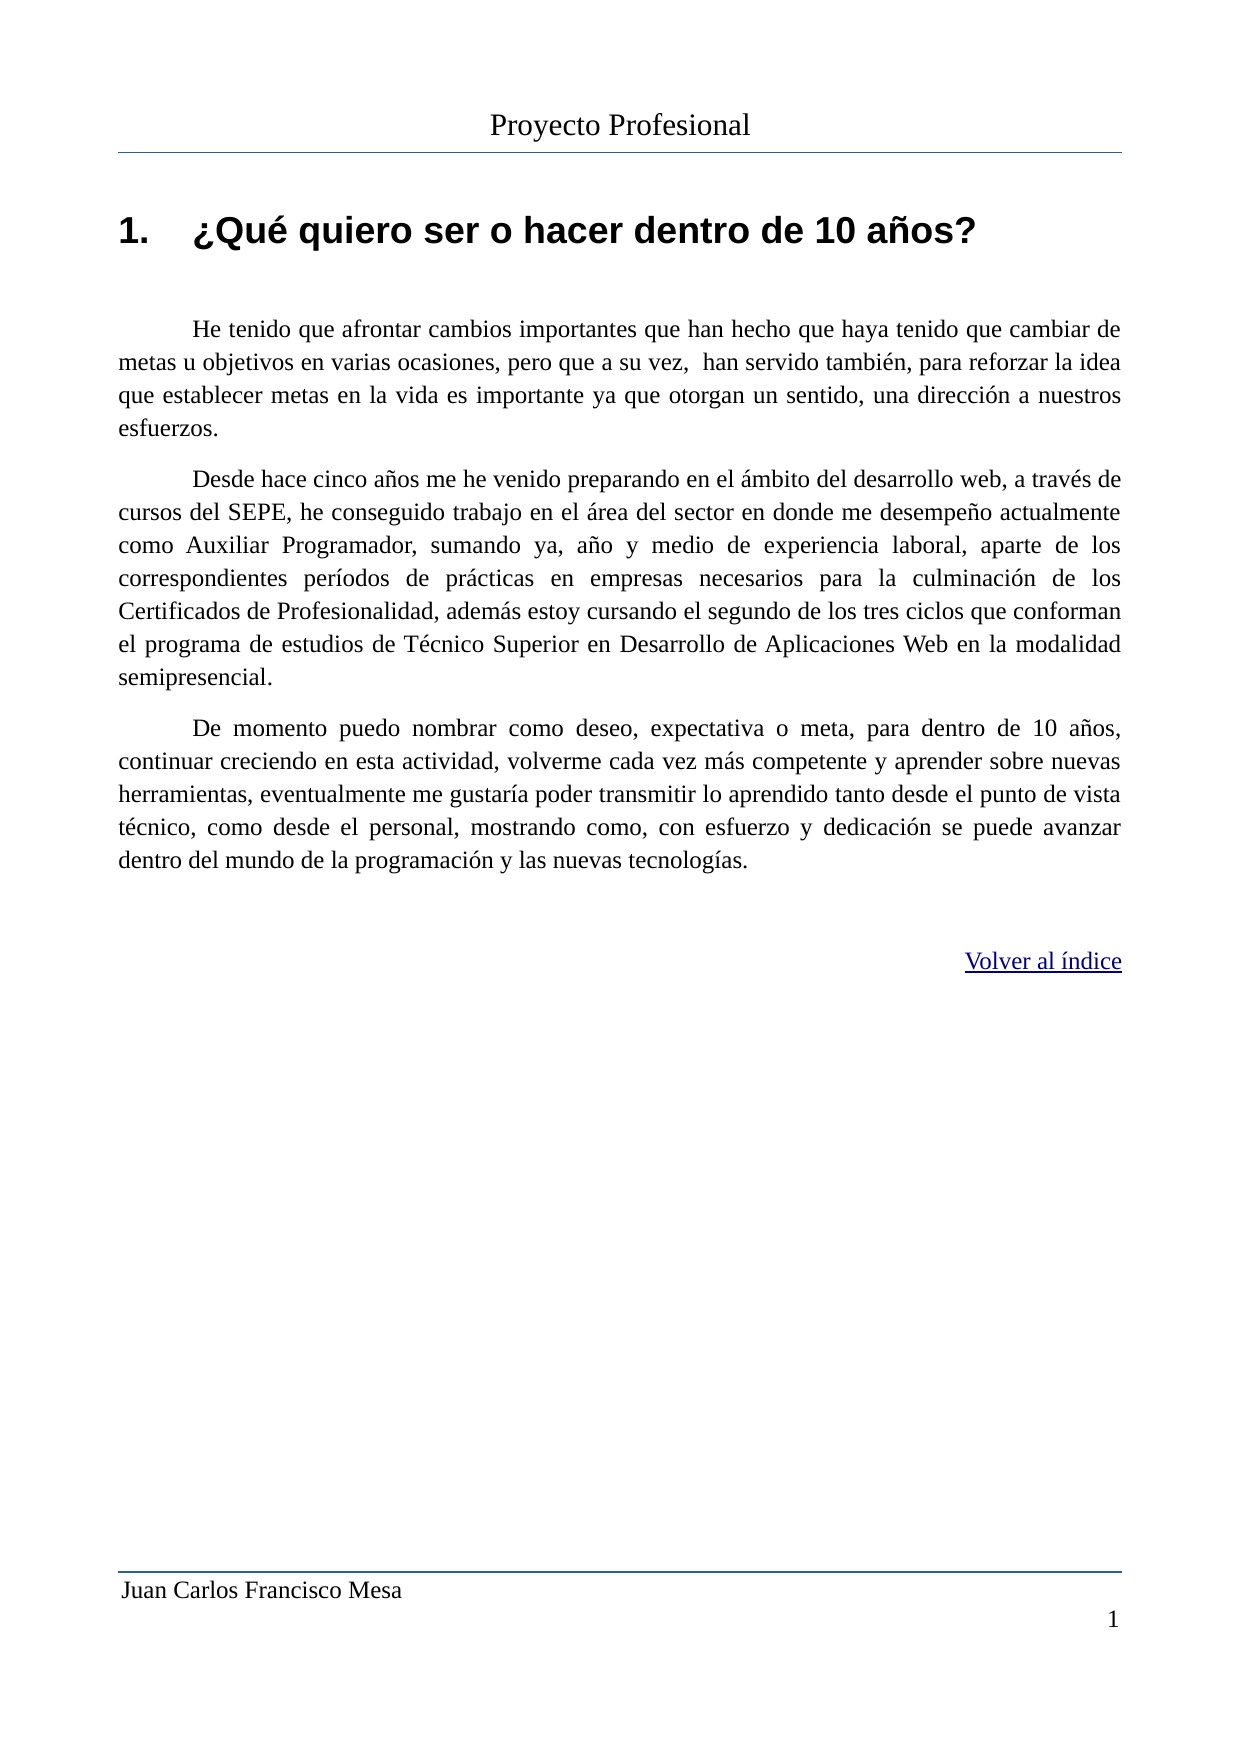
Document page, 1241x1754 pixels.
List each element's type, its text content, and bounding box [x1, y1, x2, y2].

subtitle ¿Qué quiero ser o hacer dentro de 10 años? [118, 208, 1122, 251]
text De momento puedo nombrar como deseo, expectativa o meta, para dentro de 10 años, continuar creciendo en esta actividad, volverme cada vez más competente y aprender sobre nuevas herramientas, eventualmente me gustaría poder transmitir lo aprendido tanto desde el punto de vista técnico, como desde el personal, mostrando como, con esfuerzo y dedicación se puede avanzar dentro del mundo de la programación y las nuevas tecnologías. [118, 713, 1122, 874]
text Desde hace cinco años me he venido preparando en el ámbito del desarrollo web, a través de cursos del SEPE, he conseguido trabajo en el área del sector en donde me desempeño actualmente como Auxiliar Programador, sumando ya, año y medio de experiencia laboral, aparte de los correspondientes períodos de prácticas en empresas necesarios para la culminación de los Certificados de Profesionalidad, además estoy cursando el segundo de los tres ciclos que conforman el programa de estudios de Técnico Superior en Desarrollo de Aplicaciones Web en la modalidad semipresencial. [118, 464, 1122, 691]
text He tenido que afrontar cambios importantes que han hecho que haya tenido que cambiar de metas u objetivos en varias ocasiones, pero que a su vez, han servido también, para reforzar la idea que establecer metas en la vida es importante ya que otorgan un sentido, una dirección a nuestros esfuerzos. [118, 314, 1122, 442]
text Volver al índice [118, 946, 1122, 975]
